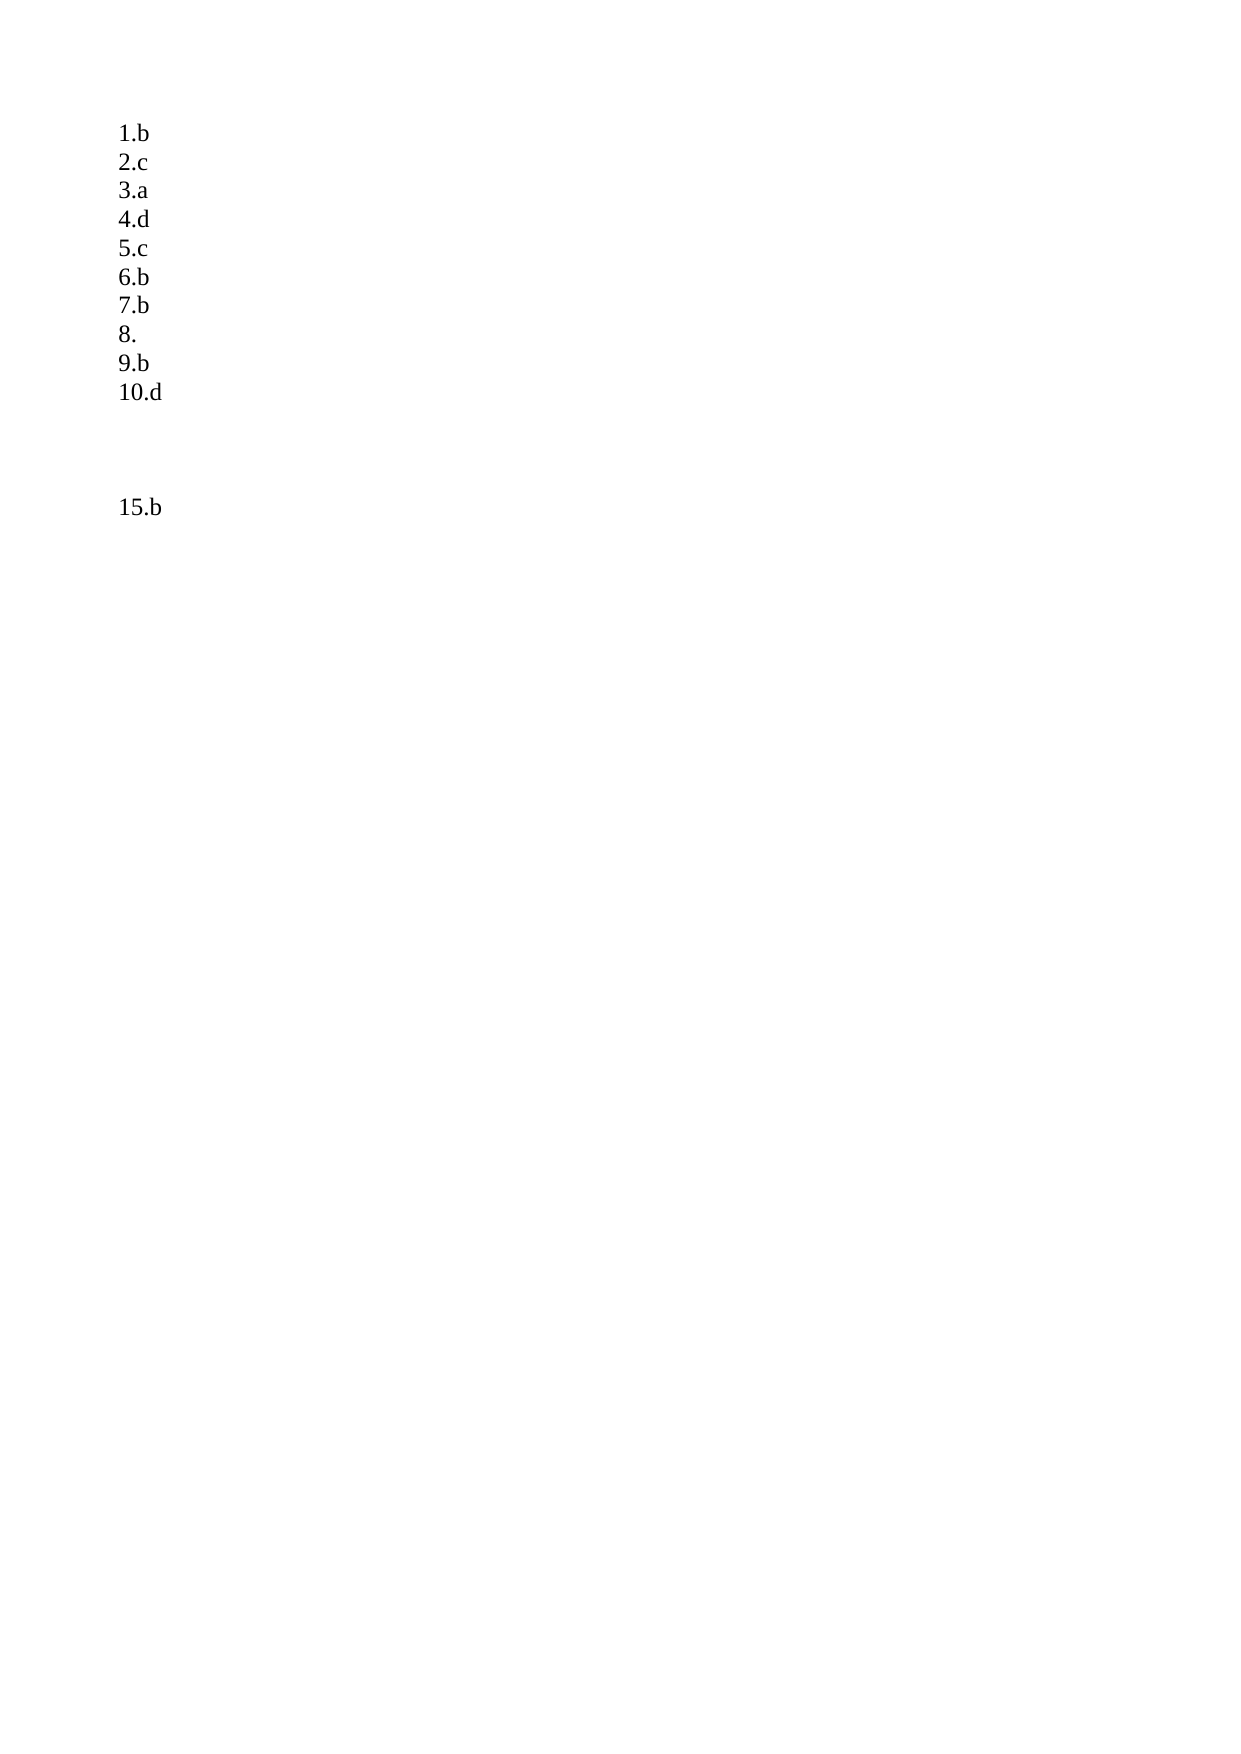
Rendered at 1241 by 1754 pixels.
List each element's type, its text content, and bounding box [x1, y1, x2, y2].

text 8. [118, 319, 1122, 348]
text 7.b [118, 291, 1122, 319]
text 3.a [118, 176, 1122, 204]
text 10.d [118, 377, 1122, 406]
text 5.c [118, 233, 1122, 262]
text 1.b [118, 118, 1122, 147]
text 6.b [118, 262, 1122, 291]
text 4.d [118, 204, 1122, 233]
text 2.c [118, 147, 1122, 176]
text 9.b [118, 348, 1122, 377]
text 15.b [118, 492, 1122, 521]
